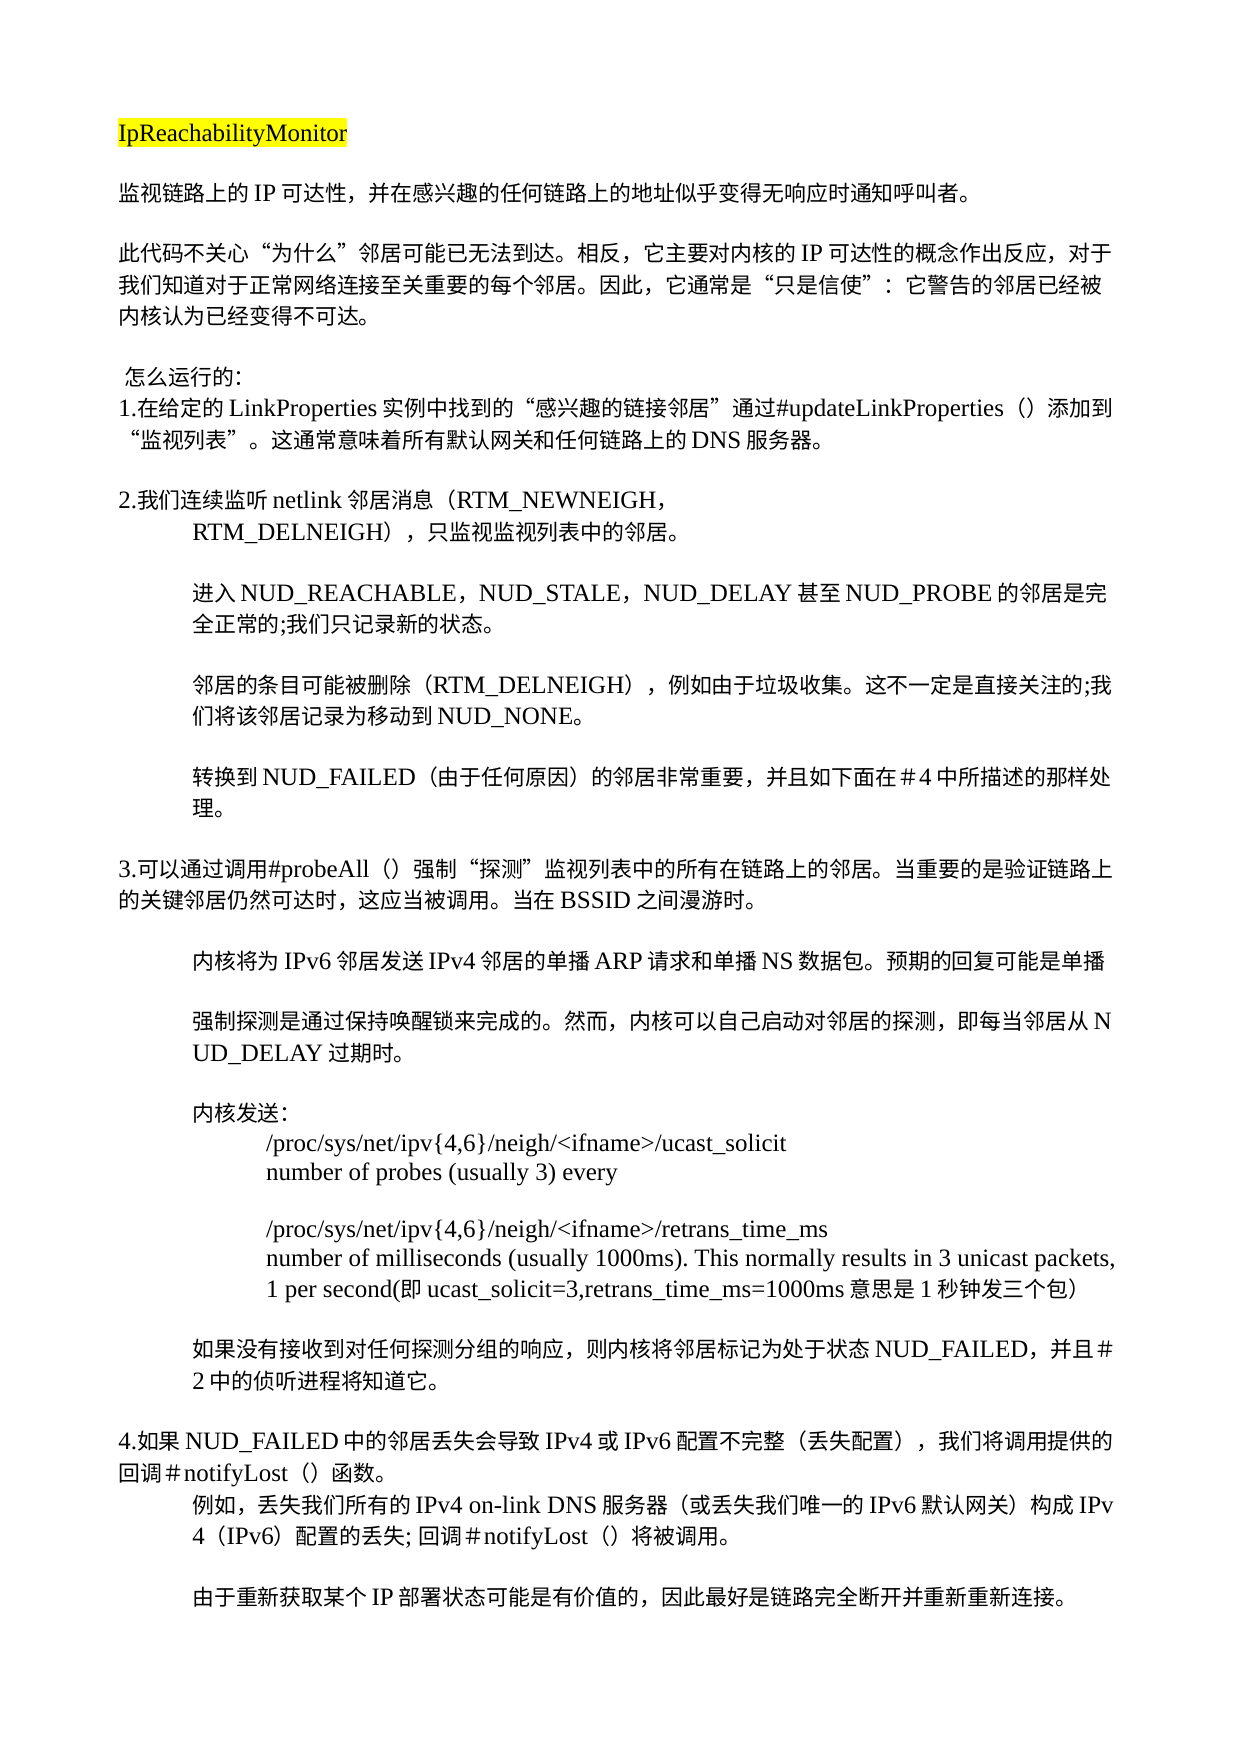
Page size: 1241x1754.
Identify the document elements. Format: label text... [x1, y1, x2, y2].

text 由于重新获取某个IP部署状态可能是有价值的，因此最好是链路完全断开并重新重新连接。 [118, 1580, 1122, 1611]
text 如果没有接收到对任何探测分组的响应，则内核将邻居标记为处于状态NUD_FAILED，并且＃ 2中的侦听进程将知道它。 [118, 1332, 1122, 1396]
text /proc/sys/net/ipv{4,6}/neigh/<ifname>/retrans_time_ms [118, 1214, 1122, 1243]
text 内核发送： [118, 1096, 1122, 1128]
text number of milliseconds (usually 1000ms). This normally results in 3 unicast packets, 1 per second(即ucast_solicit=3,retrans_time_ms=1000ms意思是1秒钟发三个包） [118, 1243, 1122, 1303]
text 强制探测是通过保持唤醒锁来完成的。然而，内核可以自己启动对邻居的探测，即每当邻居从N UD_DELAY过期时。 [118, 976, 1122, 1068]
text 4.如果NUD_FAILED中的邻居丢失会导致IPv4或IPv6配置不完整（丢失配置），我们将调用提供的回调＃notifyLost（）函数。 [118, 1424, 1122, 1488]
text 监视链路上的IP可达性，并在感兴趣的任何链路上的地址似乎变得无响应时通知呼叫者。 此代码不关心“为什么”邻居可能已无法到达。相反，它主要对内核的IP可达性的概念作出反应，对于我们知道对于正常网络连接至关重要的每个邻居。因此，它通常是“只是信使”：它警告的邻居已经被内核认为已经变得不可达。 怎么运行的： [118, 176, 1122, 391]
text 1.在给定的LinkProperties实例中找到的“感兴趣的链接邻居”通过#updateLinkProperties（）添加到“监视列表”。这通常意味着所有默认网关和任何链路上的DNS服务器。 2.我们连续监听netlink邻居消息（RTM_NEWNEIGH， RTM_DELNEIGH），只监视监视列表中的邻居。 进入NUD_REACHABLE，NUD_STALE，NUD_DELAY甚至NUD_PROBE的邻居是完 全正常的;我们只记录新的状态。 邻居的条目可能被删除（RTM_DELNEIGH），例如由于垃圾收集。这不一定是直接关注的;我 们将该邻居记录为移动到NUD_NONE。 [118, 391, 1122, 760]
text 转换到NUD_FAILED（由于任何原因）的邻居非常重要，并且如下面在＃4中所描述的那样处 理。 3.可以通过调用#probeAll（）强制“探测”监视列表中的所有在链路上的邻居。当重要的是验证链路上的关键邻居仍然可达时，这应当被调用。当在BSSID之间漫游时。 内核将为IPv6邻居发送IPv4邻居的单播ARP请求和单播NS数据包。预期的回复可能是单播 [118, 760, 1122, 976]
text IpReachabilityMonitor [118, 118, 1122, 147]
text number of probes (usually 3) every [118, 1157, 1122, 1186]
text 例如，丢失我们所有的IPv4 on-link DNS服务器（或丢失我们唯一的IPv6默认网关）构成IPv 4（IPv6）配置的丢失; 回调＃notifyLost（）将被调用。 [118, 1488, 1122, 1551]
text /proc/sys/net/ipv{4,6}/neigh/<ifname>/ucast_solicit [118, 1128, 1122, 1157]
